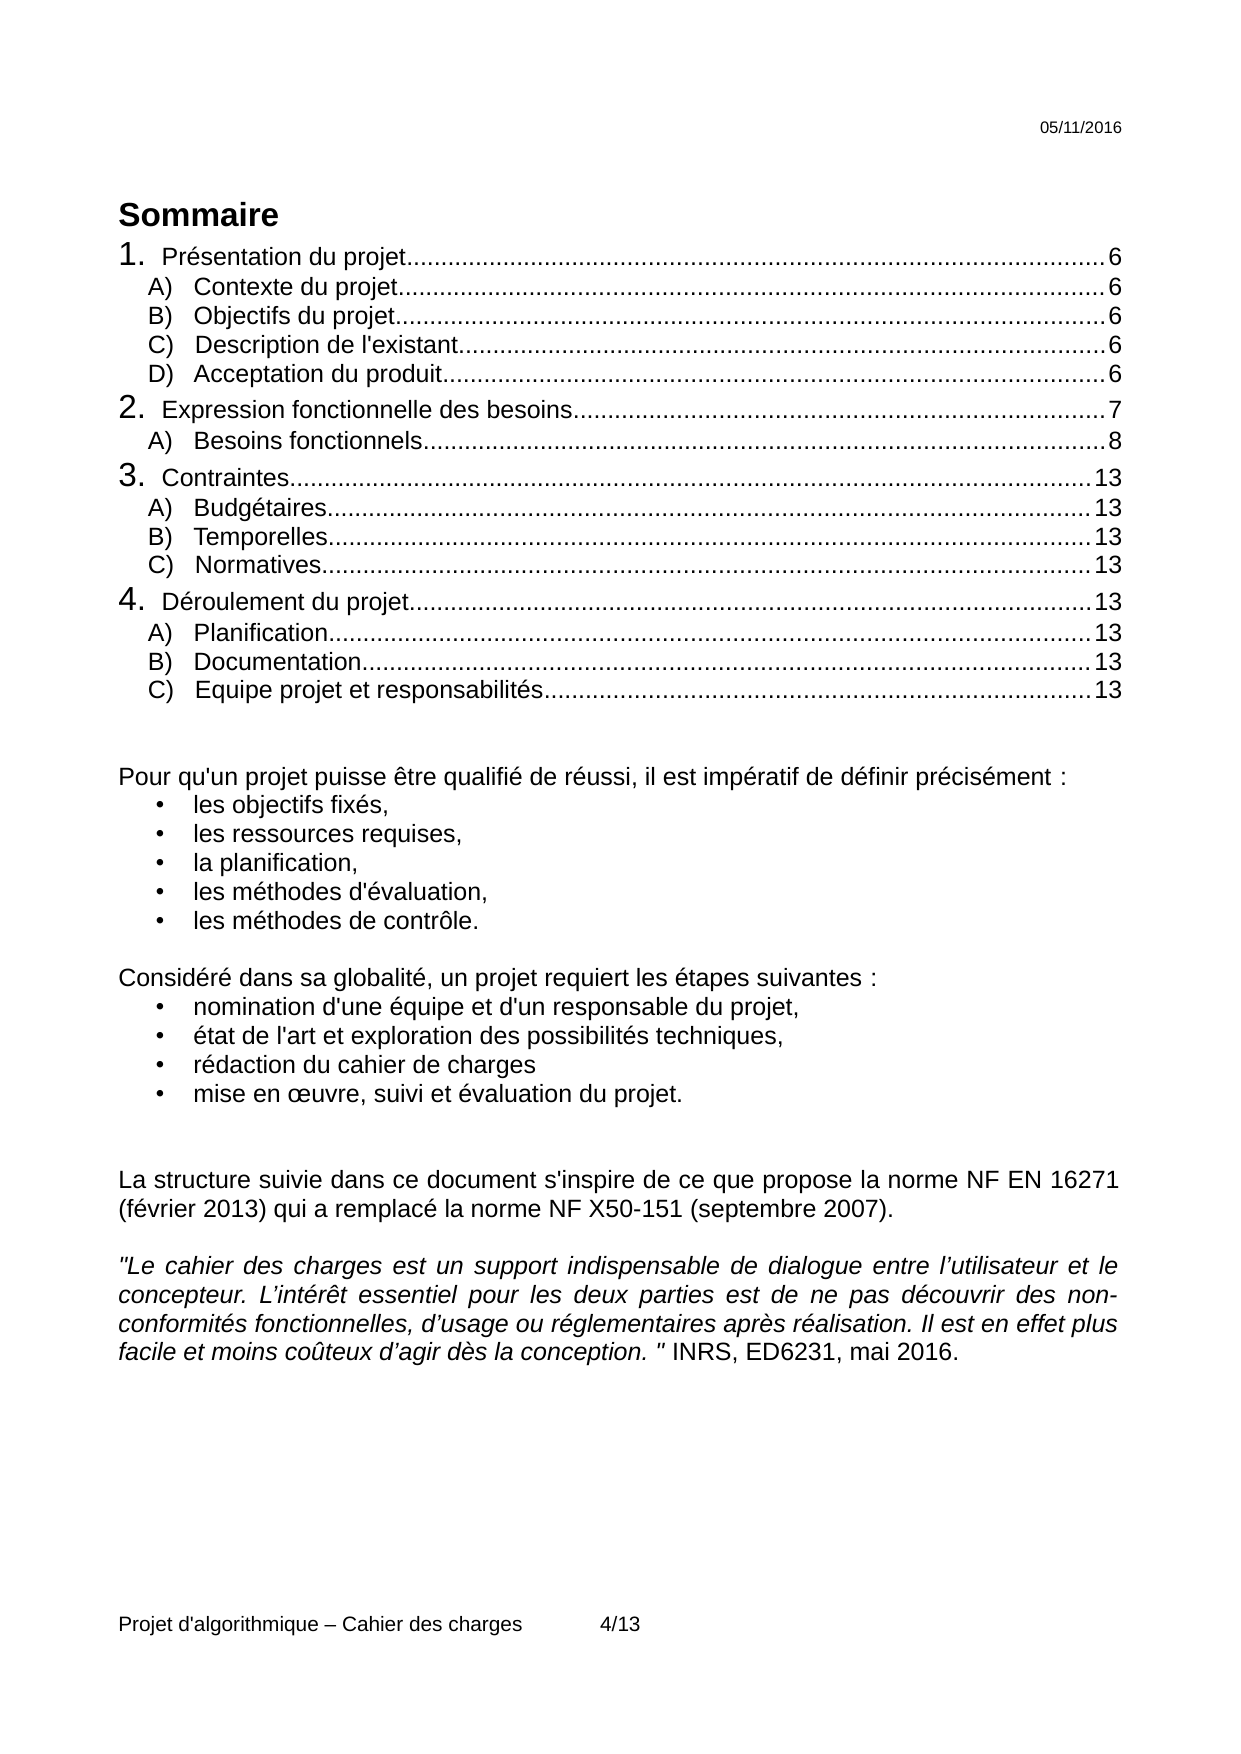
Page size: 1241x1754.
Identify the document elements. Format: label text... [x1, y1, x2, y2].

list nomination d'une équipe et d'un responsable du projet, [156, 992, 1122, 1021]
text A) Budgétaires 13 [148, 493, 1122, 522]
text A) Contexte du projet 6 [148, 272, 1122, 301]
list la planification, [156, 848, 1122, 877]
list les méthodes d'évaluation, [156, 877, 1122, 906]
list les ressources requises, [156, 819, 1122, 848]
text A) Besoins fonctionnels 8 [148, 426, 1122, 454]
list Expression fonctionnelle des besoins 7 [118, 387, 1122, 426]
list rédaction du cahier de charges [156, 1050, 1122, 1078]
text Pour qu'un projet puisse être qualifié de réussi, il est impératif de définir précisément : [118, 761, 1122, 790]
text C) Normatives 13 [148, 551, 1122, 579]
list les méthodes de contrôle. [156, 906, 1122, 934]
list Déroulement du projet 13 [118, 579, 1122, 618]
list état de l'art et exploration des possibilités techniques, [156, 1021, 1122, 1050]
list mise en œuvre, suivi et évaluation du projet. [156, 1078, 1122, 1107]
list Présentation du projet 6 [118, 234, 1122, 272]
text B) Documentation 13 [148, 646, 1122, 675]
text B) Temporelles 13 [148, 522, 1122, 551]
text C) Equipe projet et responsabilités 13 [148, 675, 1122, 704]
list Contraintes 13 [118, 454, 1122, 493]
text D) Acceptation du produit 6 [148, 359, 1122, 387]
text B) Objectifs du projet 6 [148, 301, 1122, 330]
text "Le cahier des charges est un support indispensable de dialogue entre l’utilisateur et le concepteur. L’intérêt essentiel pour les deux parties est de ne pas découvrir des non- conformités fonctionnelles, d’usage ou réglementaires après réalisation. Il est en effet plus facile et moins coûteux d’agir dès la conception. " INRS, ED6231, mai 2016. [118, 1251, 1122, 1366]
text A) Planification 13 [148, 618, 1122, 646]
text La structure suivie dans ce document s'inspire de ce que propose la norme NF EN 16271 (février 2013) qui a remplacé la norme NF X50-151 (septembre 2007). [118, 1165, 1122, 1222]
list les objectifs fixés, [156, 790, 1122, 819]
subtitle Sommaire [118, 196, 1122, 234]
text Considéré dans sa globalité, un projet requiert les étapes suivantes : [118, 963, 1122, 992]
text C) Description de l'existant 6 [148, 330, 1122, 359]
